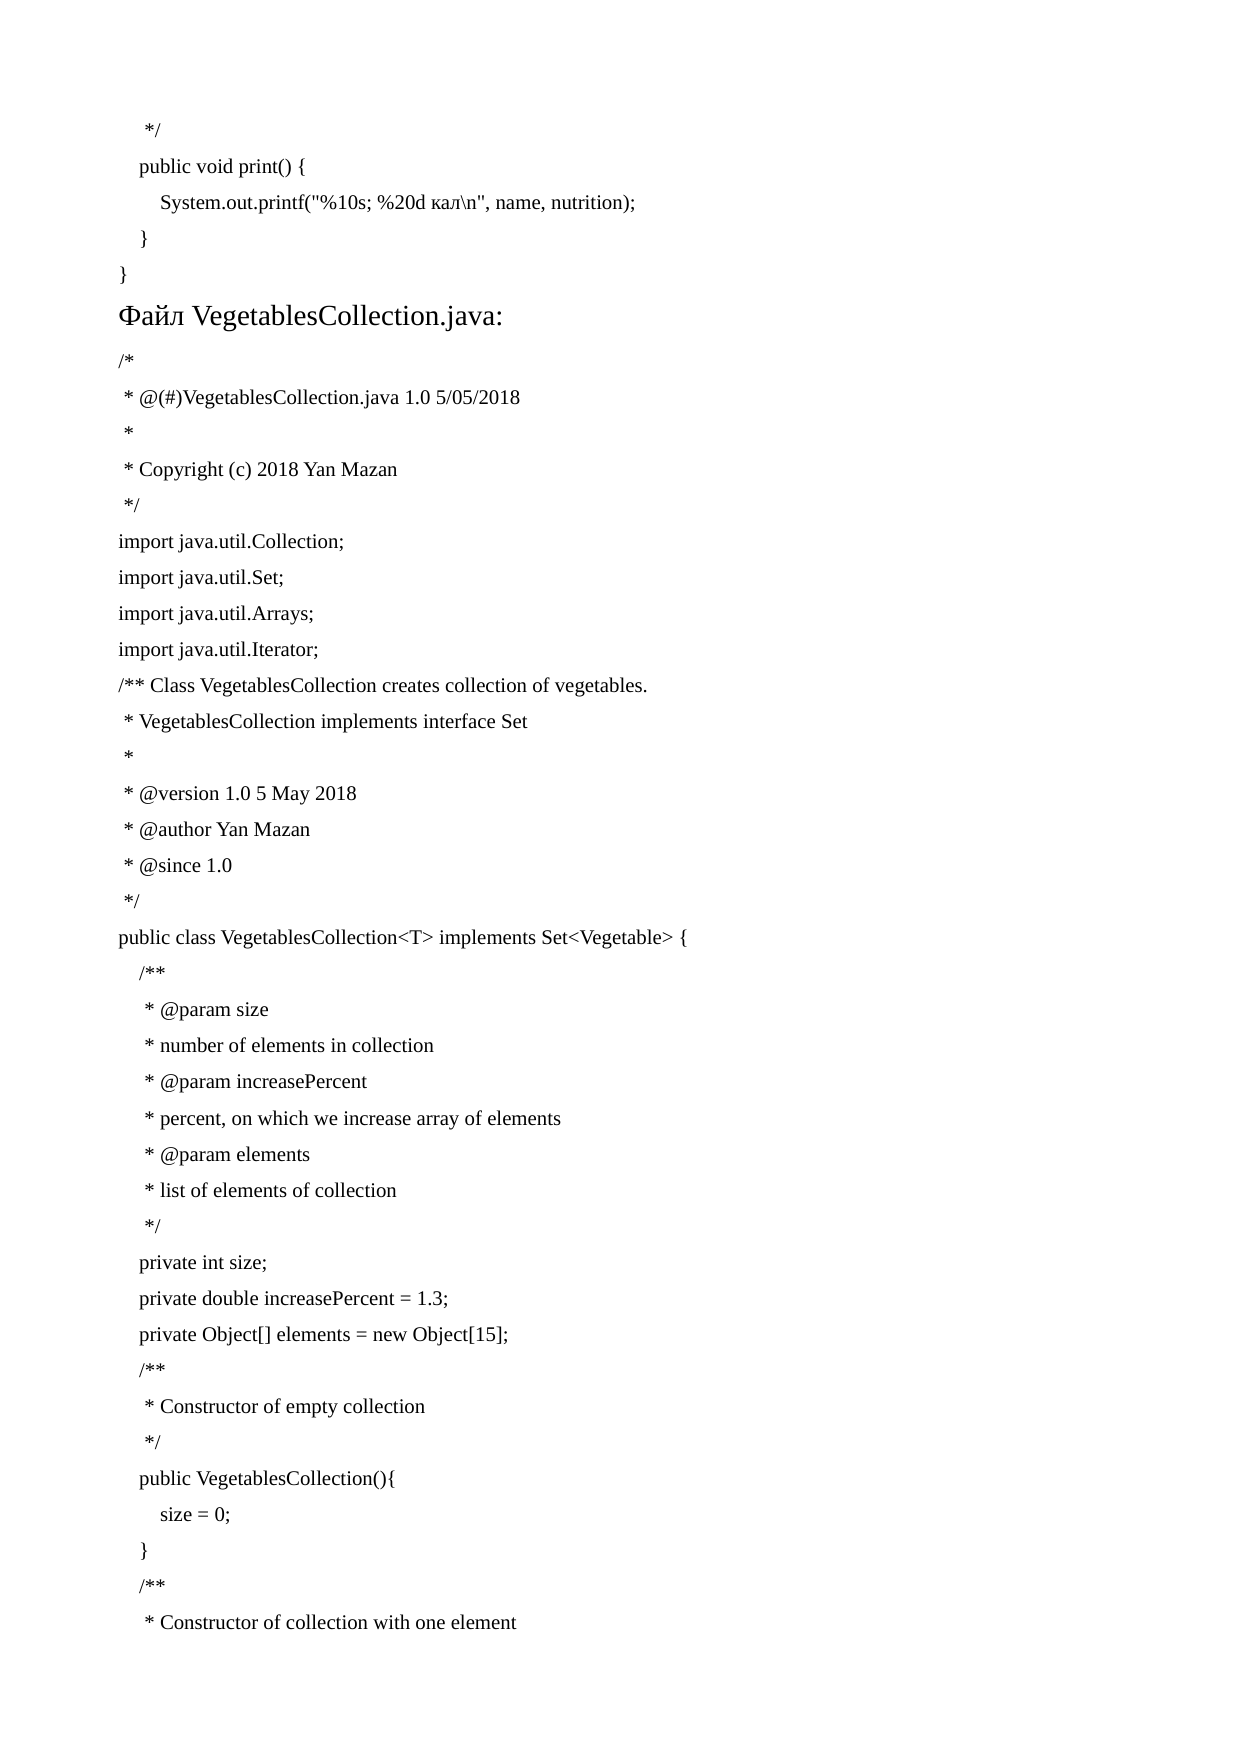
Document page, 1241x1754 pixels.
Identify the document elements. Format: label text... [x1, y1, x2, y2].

text * Constructor of empty collection [118, 1394, 1122, 1418]
text */ [118, 1430, 1122, 1454]
text * percent, on which we increase array of elements [118, 1106, 1122, 1129]
text * list of elements of collection [118, 1178, 1122, 1202]
text } [118, 262, 1122, 286]
text import java.util.Arrays; [118, 601, 1122, 625]
text * number of elements in collection [118, 1033, 1122, 1057]
text size = 0; [118, 1502, 1122, 1526]
text */ [118, 1214, 1122, 1238]
text private double increasePercent = 1.3; [118, 1286, 1122, 1310]
text /** Class VegetablesCollection creates collection of vegetables. [118, 673, 1122, 697]
text * @param elements [118, 1142, 1122, 1166]
text /** [118, 1574, 1122, 1598]
text * @(#)VegetablesCollection.java 1.0 5/05/2018 [118, 385, 1122, 409]
text private Object[] elements = new Object[15]; [118, 1322, 1122, 1346]
text */ [118, 493, 1122, 517]
text public VegetablesCollection(){ [118, 1466, 1122, 1490]
text /* [118, 349, 1122, 373]
text * [118, 421, 1122, 445]
text * @version 1.0 5 May 2018 [118, 781, 1122, 805]
text import java.util.Collection; [118, 529, 1122, 553]
text import java.util.Iterator; [118, 637, 1122, 661]
text * VegetablesCollection implements interface Set [118, 709, 1122, 733]
text * @param size [118, 997, 1122, 1021]
text System.out.printf("%10s; %20d кал\n", name, nutrition); [118, 190, 1122, 214]
text * [118, 745, 1122, 769]
text private int size; [118, 1250, 1122, 1274]
text * @author Yan Mazan [118, 817, 1122, 841]
text } [118, 1538, 1122, 1562]
text */ [118, 118, 1122, 142]
text import java.util.Set; [118, 565, 1122, 589]
text Файл VegetablesCollection.java: [118, 298, 1122, 332]
text public class VegetablesCollection<T> implements Set<Vegetable> { [118, 925, 1122, 949]
text public void print() { [118, 154, 1122, 178]
text * @param increasePercent [118, 1069, 1122, 1093]
text * Constructor of collection with one element [118, 1610, 1122, 1634]
text /** [118, 961, 1122, 985]
text * @since 1.0 [118, 853, 1122, 877]
text /** [118, 1358, 1122, 1382]
text */ [118, 889, 1122, 913]
text } [118, 226, 1122, 250]
text * Copyright (c) 2018 Yan Mazan [118, 457, 1122, 481]
